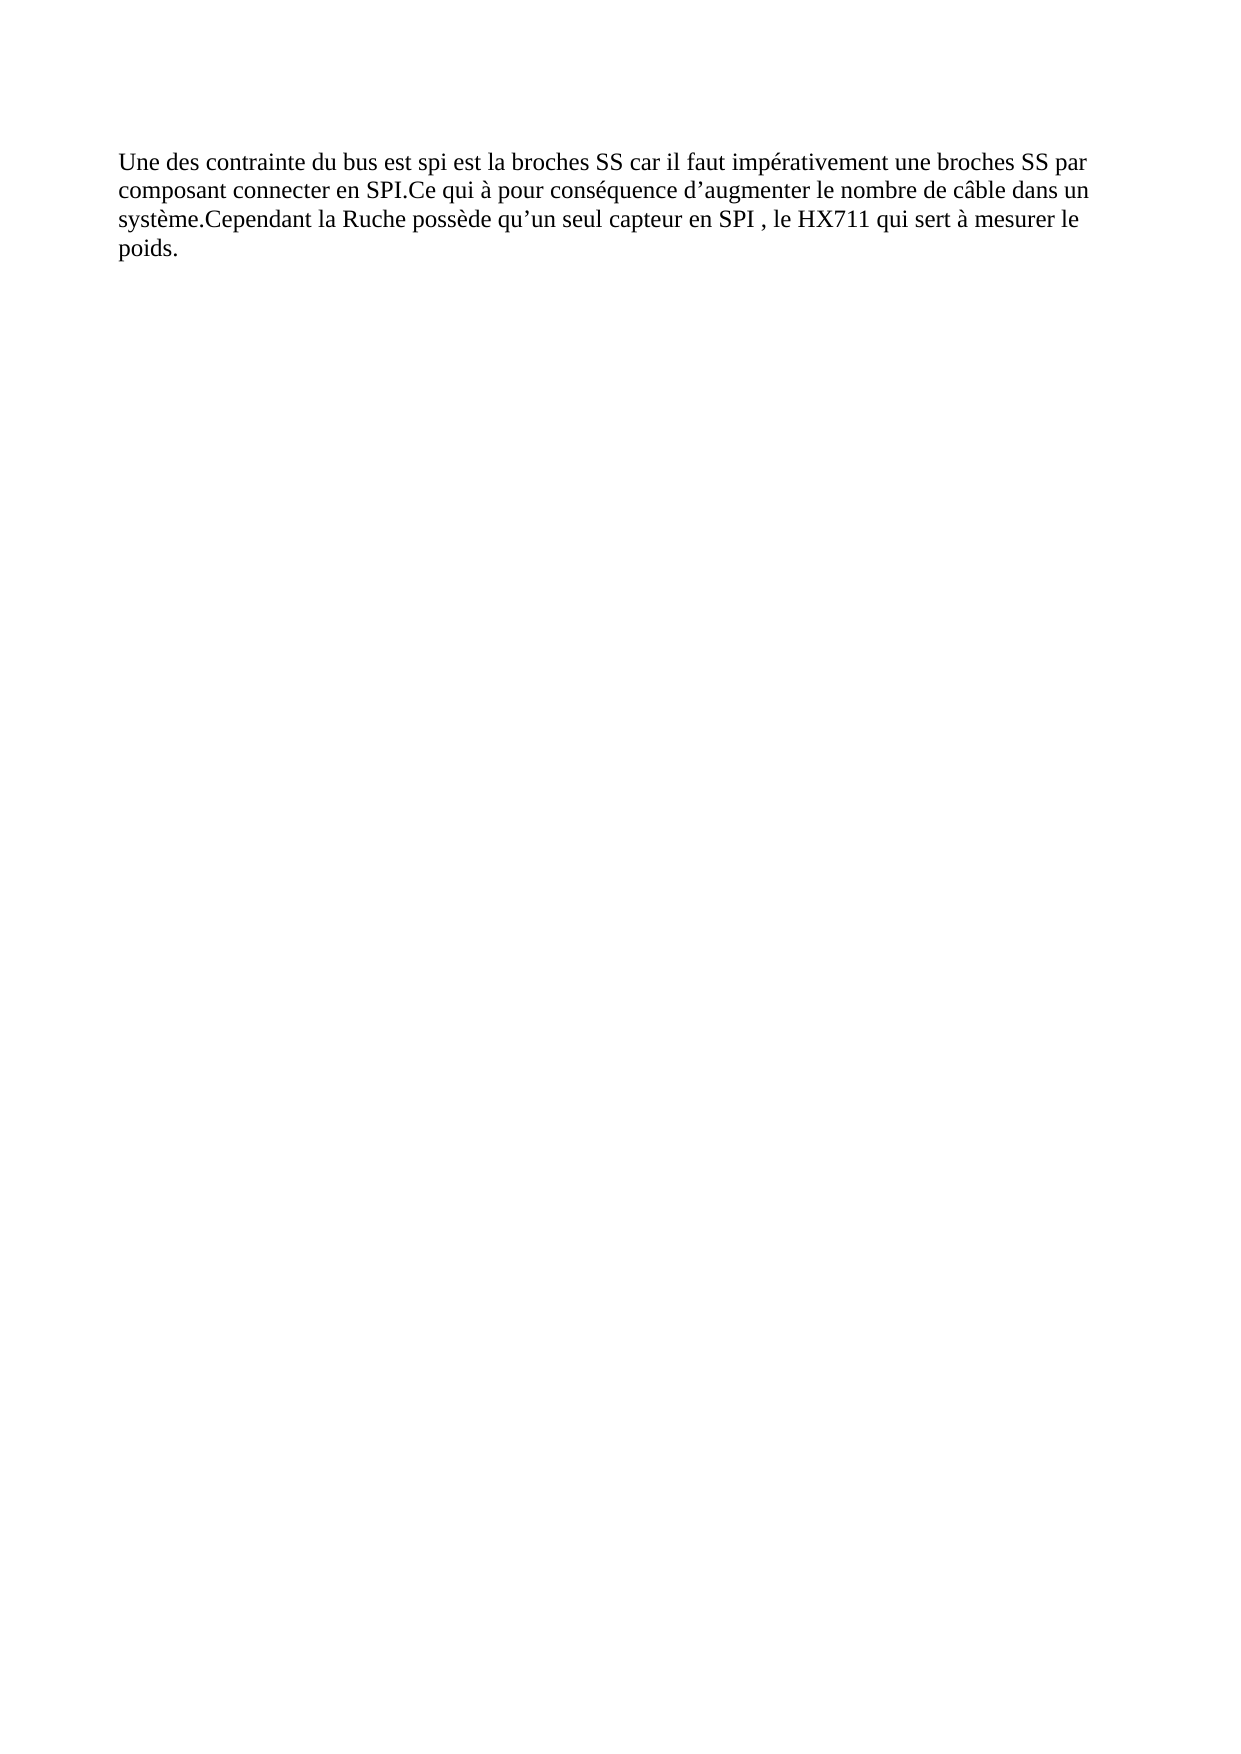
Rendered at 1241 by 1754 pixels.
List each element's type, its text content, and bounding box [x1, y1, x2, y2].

text Une des contrainte du bus est spi est la broches SS car il faut impérativement une broches SS par composant connecter en SPI.Ce qui à pour conséquence d’augmenter le nombre de câble dans un système.Cependant la Ruche possède qu’un seul capteur en SPI , le HX711 qui sert à mesurer le poids. [118, 147, 1122, 262]
